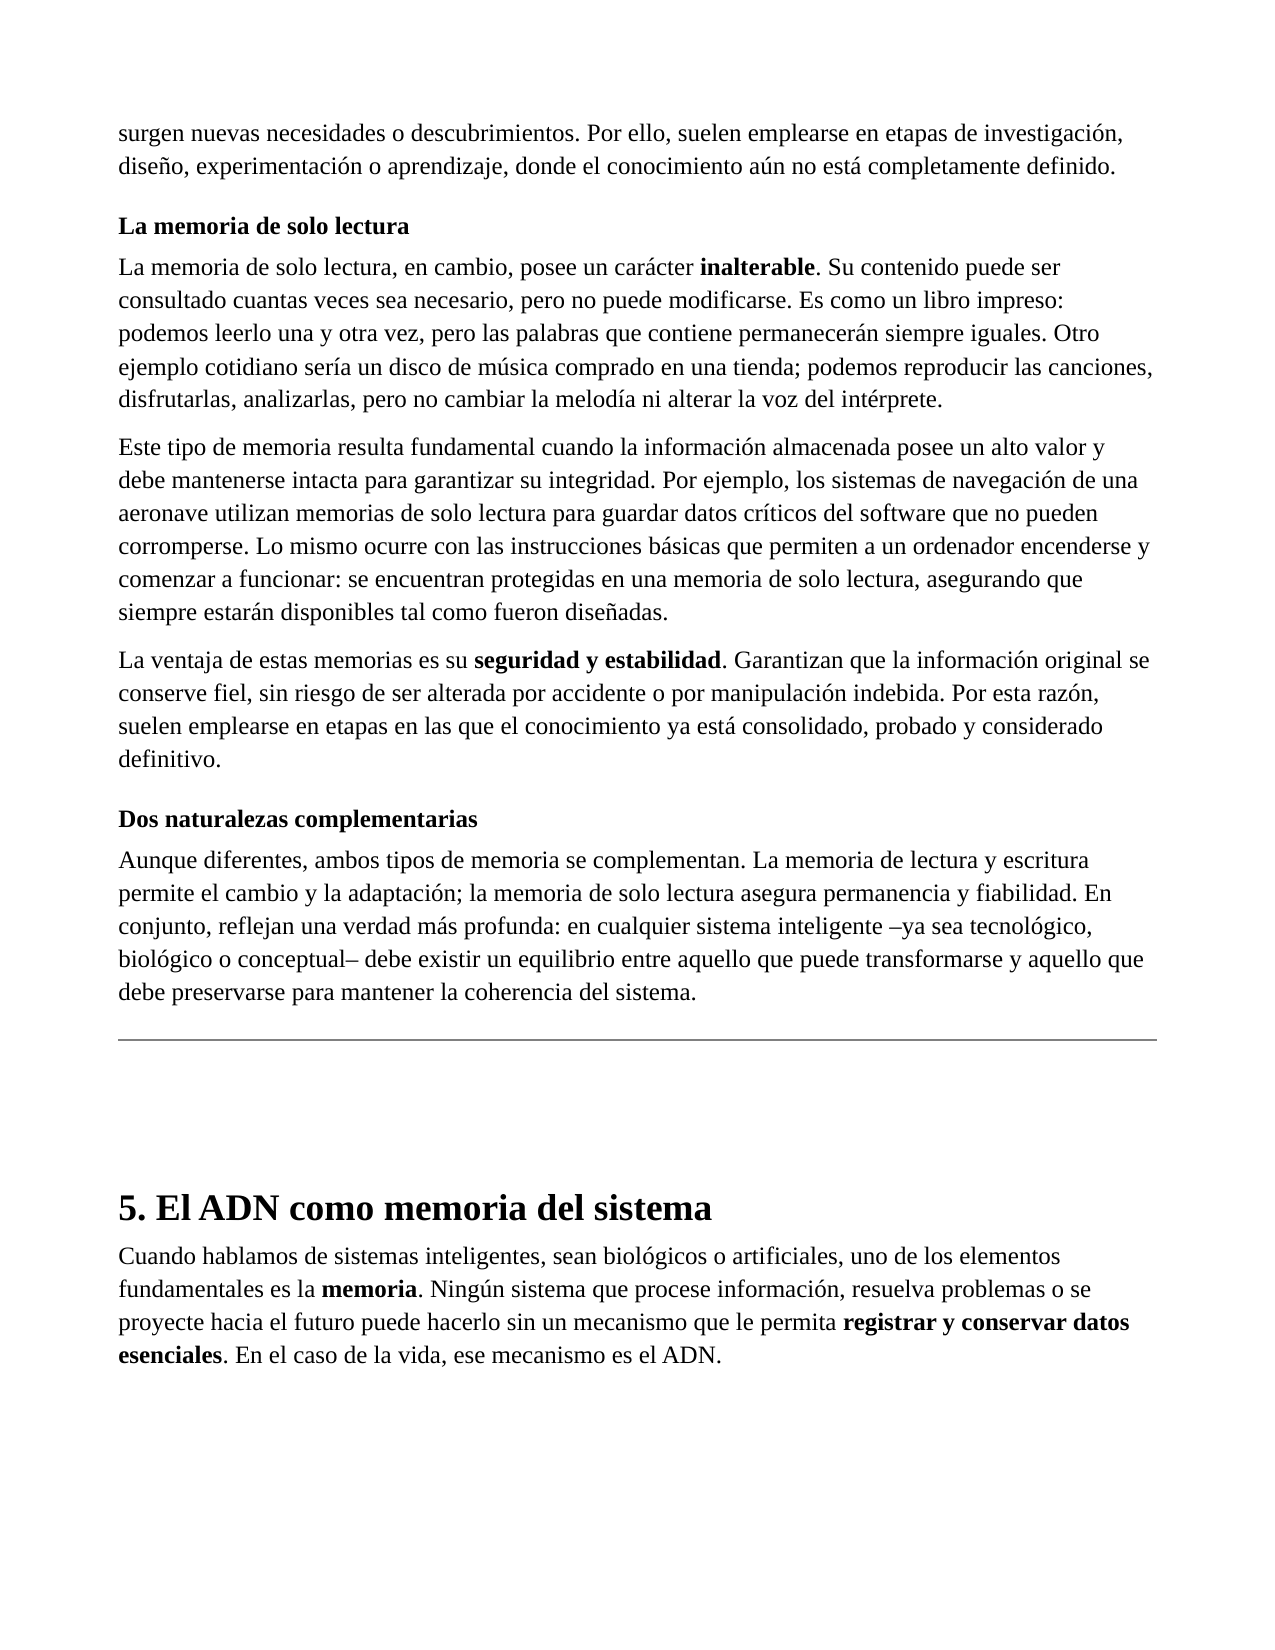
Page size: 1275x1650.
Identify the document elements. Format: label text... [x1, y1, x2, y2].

text Aunque diferentes, ambos tipos de memoria se complementan. La memoria de lectura y escritura permite el cambio y la adaptación; la memoria de solo lectura asegura permanencia y fiabilidad. En conjunto, reflejan una verdad más profunda: en cualquier sistema inteligente –ya sea tecnológico, biológico o conceptual– debe existir un equilibrio entre aquello que puede transformarse y aquello que debe preservarse para mantener la coherencia del sistema. [118, 845, 1157, 1006]
text La ventaja de estas memorias es su seguridad y estabilidad. Garantizan que la información original se conserve fiel, sin riesgo de ser alterada por accidente o por manipulación indebida. Por esta razón, suelen emplearse en etapas en las que el conocimiento ya está consolidado, probado y considerado definitivo. [118, 645, 1157, 773]
text Este tipo de memoria resulta fundamental cuando la información almacenada posee un alto valor y debe mantenerse intacta para garantizar su integridad. Por ejemplo, los sistemas de navegación de una aeronave utilizan memorias de solo lectura para guardar datos críticos del software que no pueden corromperse. Lo mismo ocurre con las instrucciones básicas que permiten a un ordenador encenderse y comenzar a funcionar: se encuentran protegidas en una memoria de solo lectura, asegurando que siempre estarán disponibles tal como fueron diseñadas. [118, 432, 1157, 626]
text surgen nuevas necesidades o descubrimientos. Por ello, suelen emplearse en etapas de investigación, diseño, experimentación o aprendizaje, donde el conocimiento aún no está completamente definido. [118, 118, 1157, 180]
text La memoria de solo lectura, en cambio, posee un carácter inalterable. Su contenido puede ser consultado cuantas veces sea necesario, pero no puede modificarse. Es como un libro impreso: podemos leerlo una y otra vez, pero las palabras que contiene permanecerán siempre iguales. Otro ejemplo cotidiano sería un disco de música comprado en una tienda; podemos reproducir las canciones, disfrutarlas, analizarlas, pero no cambiar la melodía ni alterar la voz del intérprete. [118, 252, 1157, 413]
subtitle 5. El ADN como memoria del sistema [118, 1185, 1157, 1228]
subtitle La memoria de solo lectura [118, 211, 1157, 240]
text Cuando hablamos de sistemas inteligentes, sean biológicos o artificiales, uno de los elementos fundamentales es la memoria. Ningún sistema que procese información, resuelva problemas o se proyecte hacia el futuro puede hacerlo sin un mecanismo que le permita registrar y conservar datos esenciales. En el caso de la vida, ese mecanismo es el ADN. [118, 1241, 1157, 1369]
subtitle Dos naturalezas complementarias [118, 804, 1157, 833]
